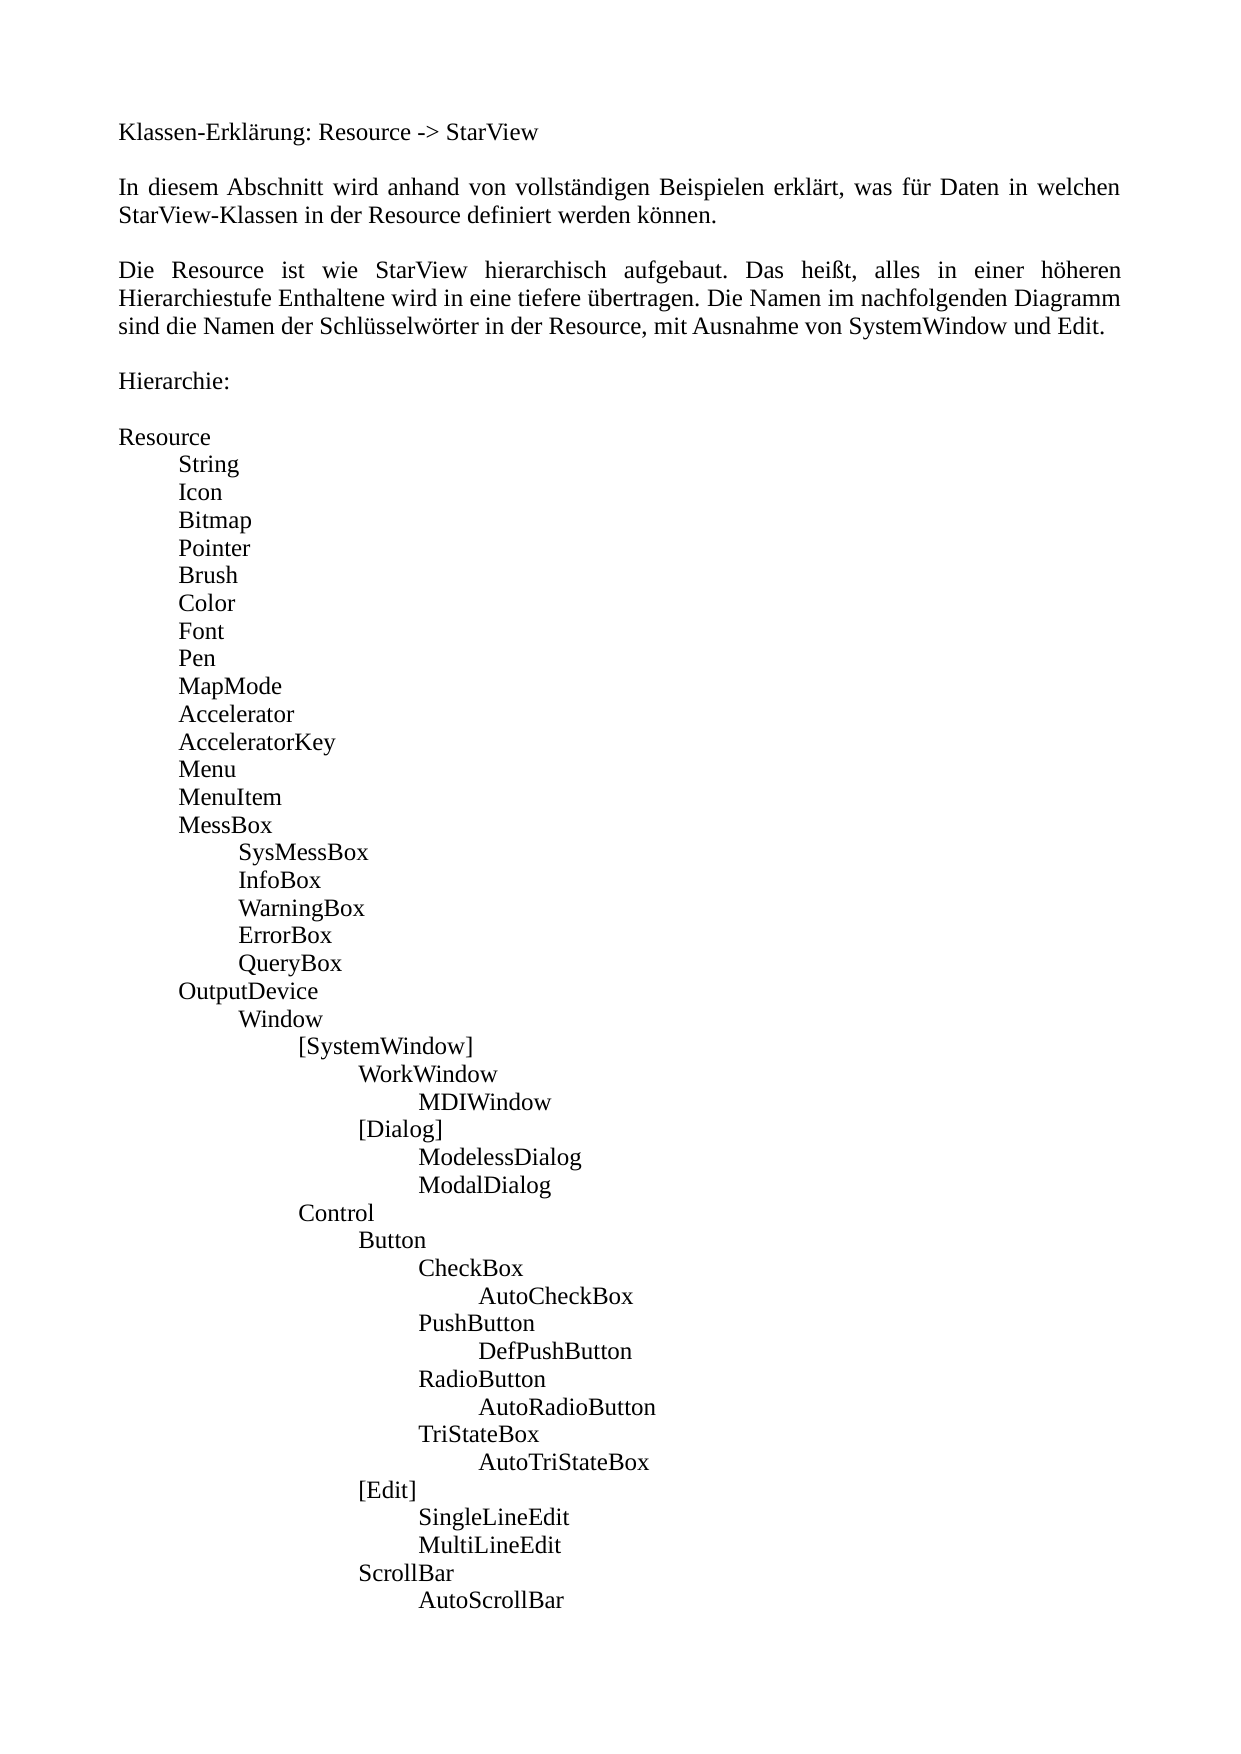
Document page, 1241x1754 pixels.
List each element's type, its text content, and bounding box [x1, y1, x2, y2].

text ScrollBar [118, 1559, 1122, 1587]
text Resource [118, 423, 1122, 451]
text Die Resource ist wie StarView hierarchisch aufgebaut. Das heißt, alles in einer höheren Hierarchiestufe Enthaltene wird in eine tiefere übertragen. Die Namen im nachfolgenden Diagramm sind die Namen der Schlüsselwörter in der Resource, mit Ausnahme von SystemWindow und Edit. [118, 257, 1122, 340]
text QueryBox [118, 949, 1122, 977]
text Menu [118, 755, 1122, 783]
text SingleLineEdit [118, 1503, 1122, 1531]
text OutputDevice [118, 977, 1122, 1005]
text Accelerator [118, 700, 1122, 728]
text Brush [118, 561, 1122, 589]
text ModalDialog [118, 1171, 1122, 1199]
text Bitmap [118, 506, 1122, 534]
text ModelessDialog [118, 1143, 1122, 1171]
text AcceleratorKey [118, 728, 1122, 755]
text WarningBox [118, 894, 1122, 922]
text MDIWindow [118, 1088, 1122, 1116]
text AutoTriStateBox [118, 1448, 1122, 1476]
text TriStateBox [118, 1420, 1122, 1448]
text AutoCheckBox [118, 1282, 1122, 1309]
text RadioButton [118, 1365, 1122, 1393]
text MessBox [118, 811, 1122, 838]
text Button [118, 1226, 1122, 1254]
text MapMode [118, 672, 1122, 700]
text In diesem Abschnitt wird anhand von vollständigen Beispielen erklärt, was für Daten in welchen StarView-Klassen in der Resource definiert werden können. [118, 173, 1122, 229]
text MultiLineEdit [118, 1531, 1122, 1559]
text [Edit] [118, 1476, 1122, 1503]
text Font [118, 617, 1122, 644]
text Icon [118, 478, 1122, 506]
text PushButton [118, 1309, 1122, 1337]
text Pointer [118, 534, 1122, 561]
text ErrorBox [118, 922, 1122, 949]
text [SystemWindow] [118, 1032, 1122, 1060]
text Window [118, 1005, 1122, 1032]
text [Dialog] [118, 1116, 1122, 1143]
text Hierarchie: [118, 367, 1122, 395]
text WorkWindow [118, 1060, 1122, 1088]
text CheckBox [118, 1254, 1122, 1282]
text Color [118, 589, 1122, 617]
text MenuItem [118, 783, 1122, 811]
text Control [118, 1199, 1122, 1226]
text AutoRadioButton [118, 1393, 1122, 1420]
text DefPushButton [118, 1337, 1122, 1365]
text AutoScrollBar [118, 1587, 1122, 1614]
text Pen [118, 644, 1122, 672]
text String [118, 451, 1122, 478]
subtitle Klassen-Erklärung: Resource -> StarView [118, 118, 1122, 146]
text InfoBox [118, 866, 1122, 894]
text SysMessBox [118, 838, 1122, 866]
